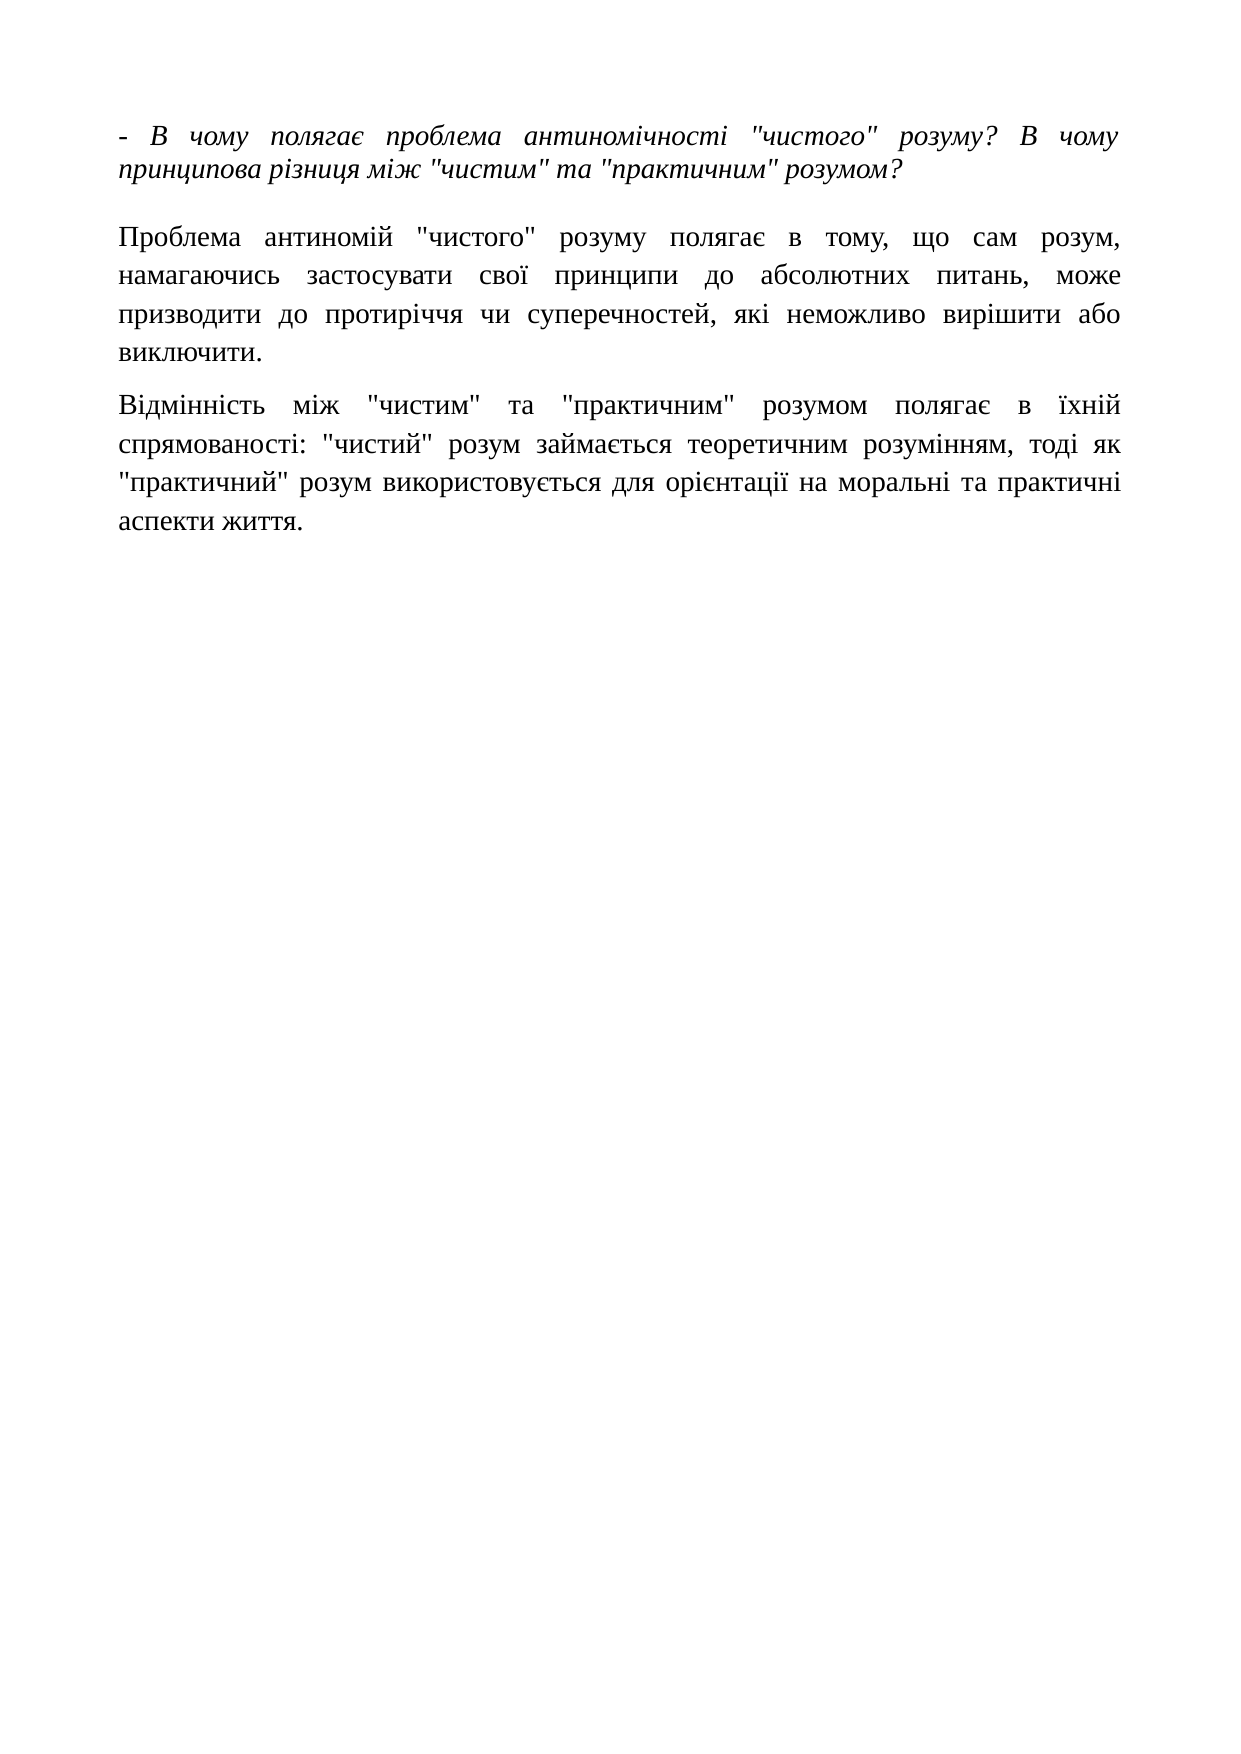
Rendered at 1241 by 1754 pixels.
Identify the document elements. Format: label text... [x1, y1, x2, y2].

text Проблема антиномій "чистого" розуму полягає в тому, що сам розум, намагаючись застосувати свої принципи до абсолютних питань, може призводити до протиріччя чи суперечностей, які неможливо вирішити або виключити. [118, 219, 1122, 368]
text - В чому полягає проблема антиномічності "чистого" розуму? В чому принципова різниця між "чистим" та "практичним" розумом? [118, 118, 1122, 185]
text Відмінність між "чистим" та "практичним" розумом полягає в їхній спрямованості: "чистий" розум займається теоретичним розумінням, тоді як "практичний" розум використовується для орієнтації на моральні та практичні аспекти життя. [118, 387, 1122, 537]
